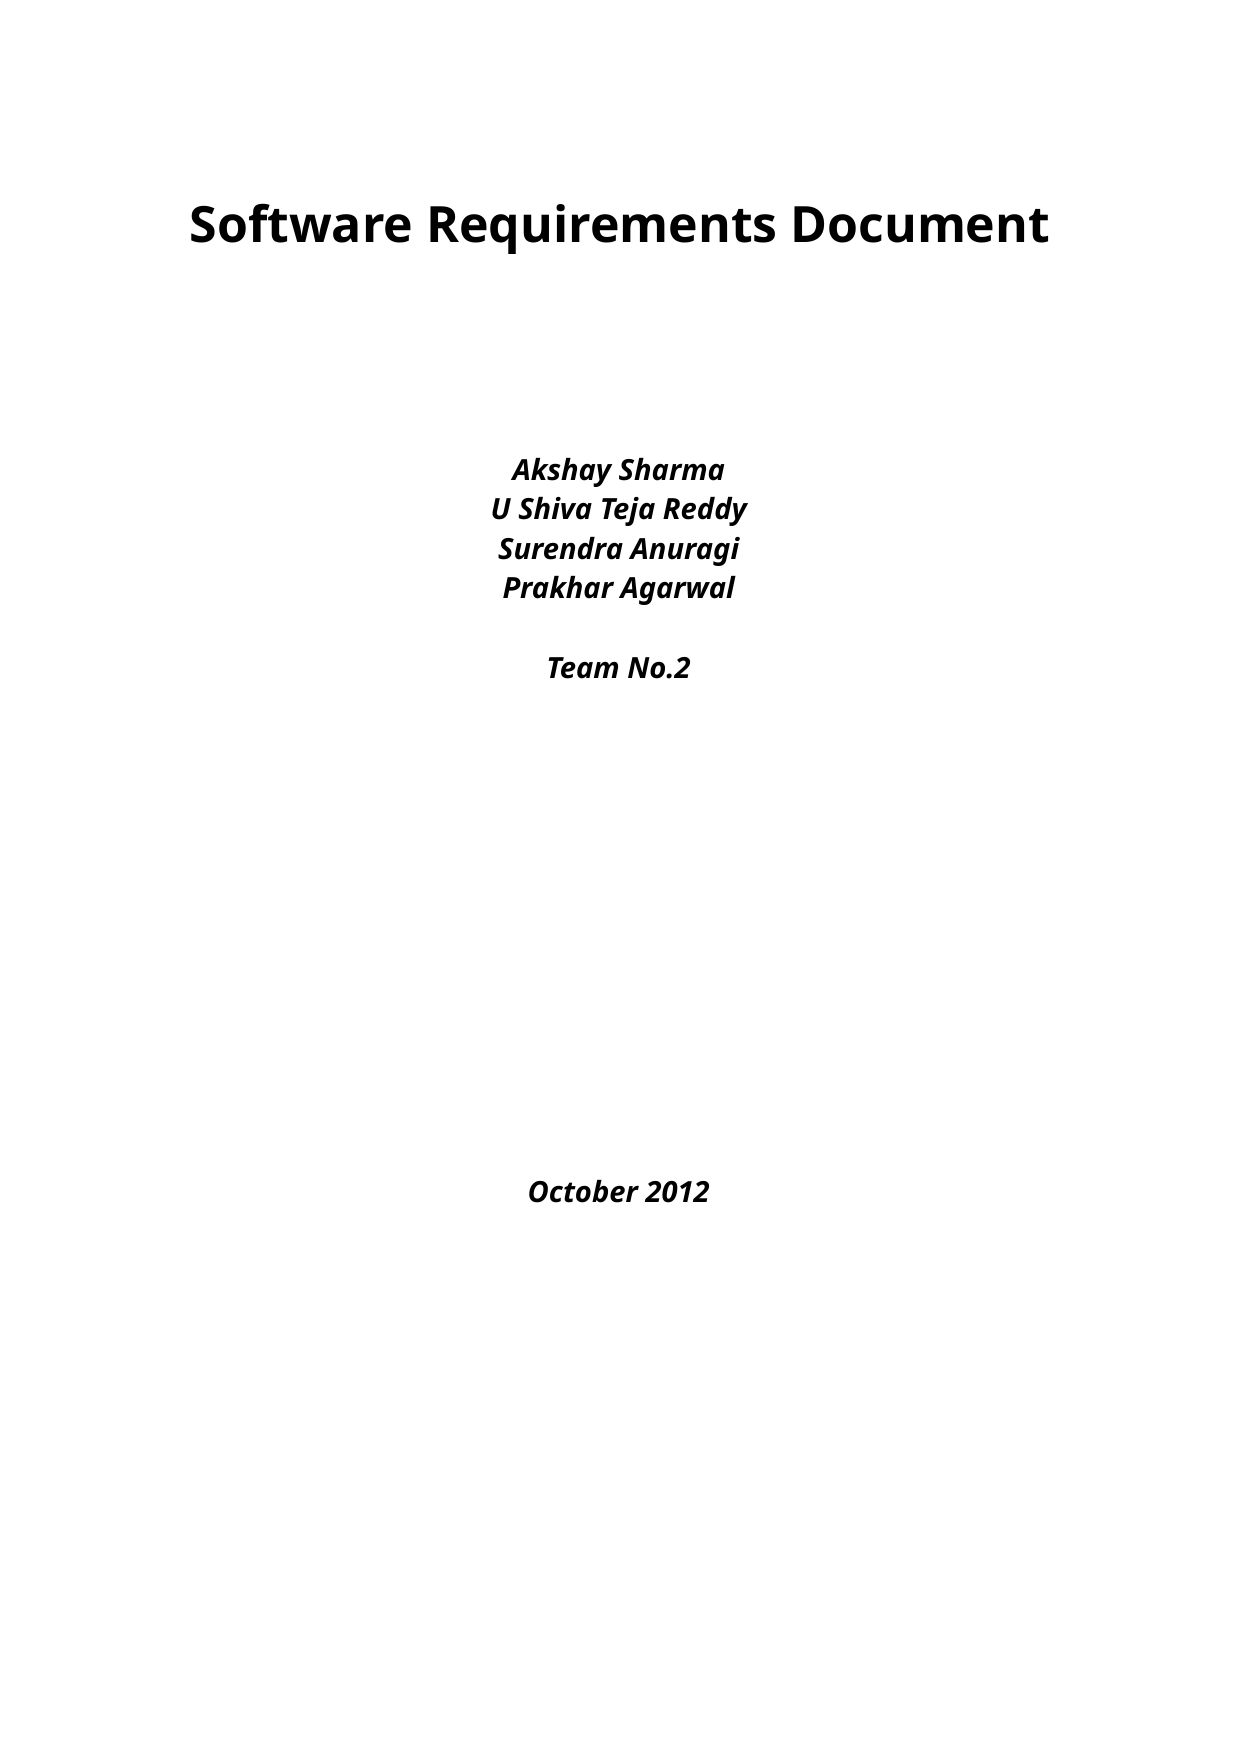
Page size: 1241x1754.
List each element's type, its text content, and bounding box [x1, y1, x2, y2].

text October 2012 [118, 1171, 1122, 1211]
text Akshay Sharma U Shiva Teja Reddy Surendra Anuragi Prakhar Agarwal Team No.2 [118, 449, 1122, 727]
subtitle Software Requirements Document [118, 189, 1122, 257]
